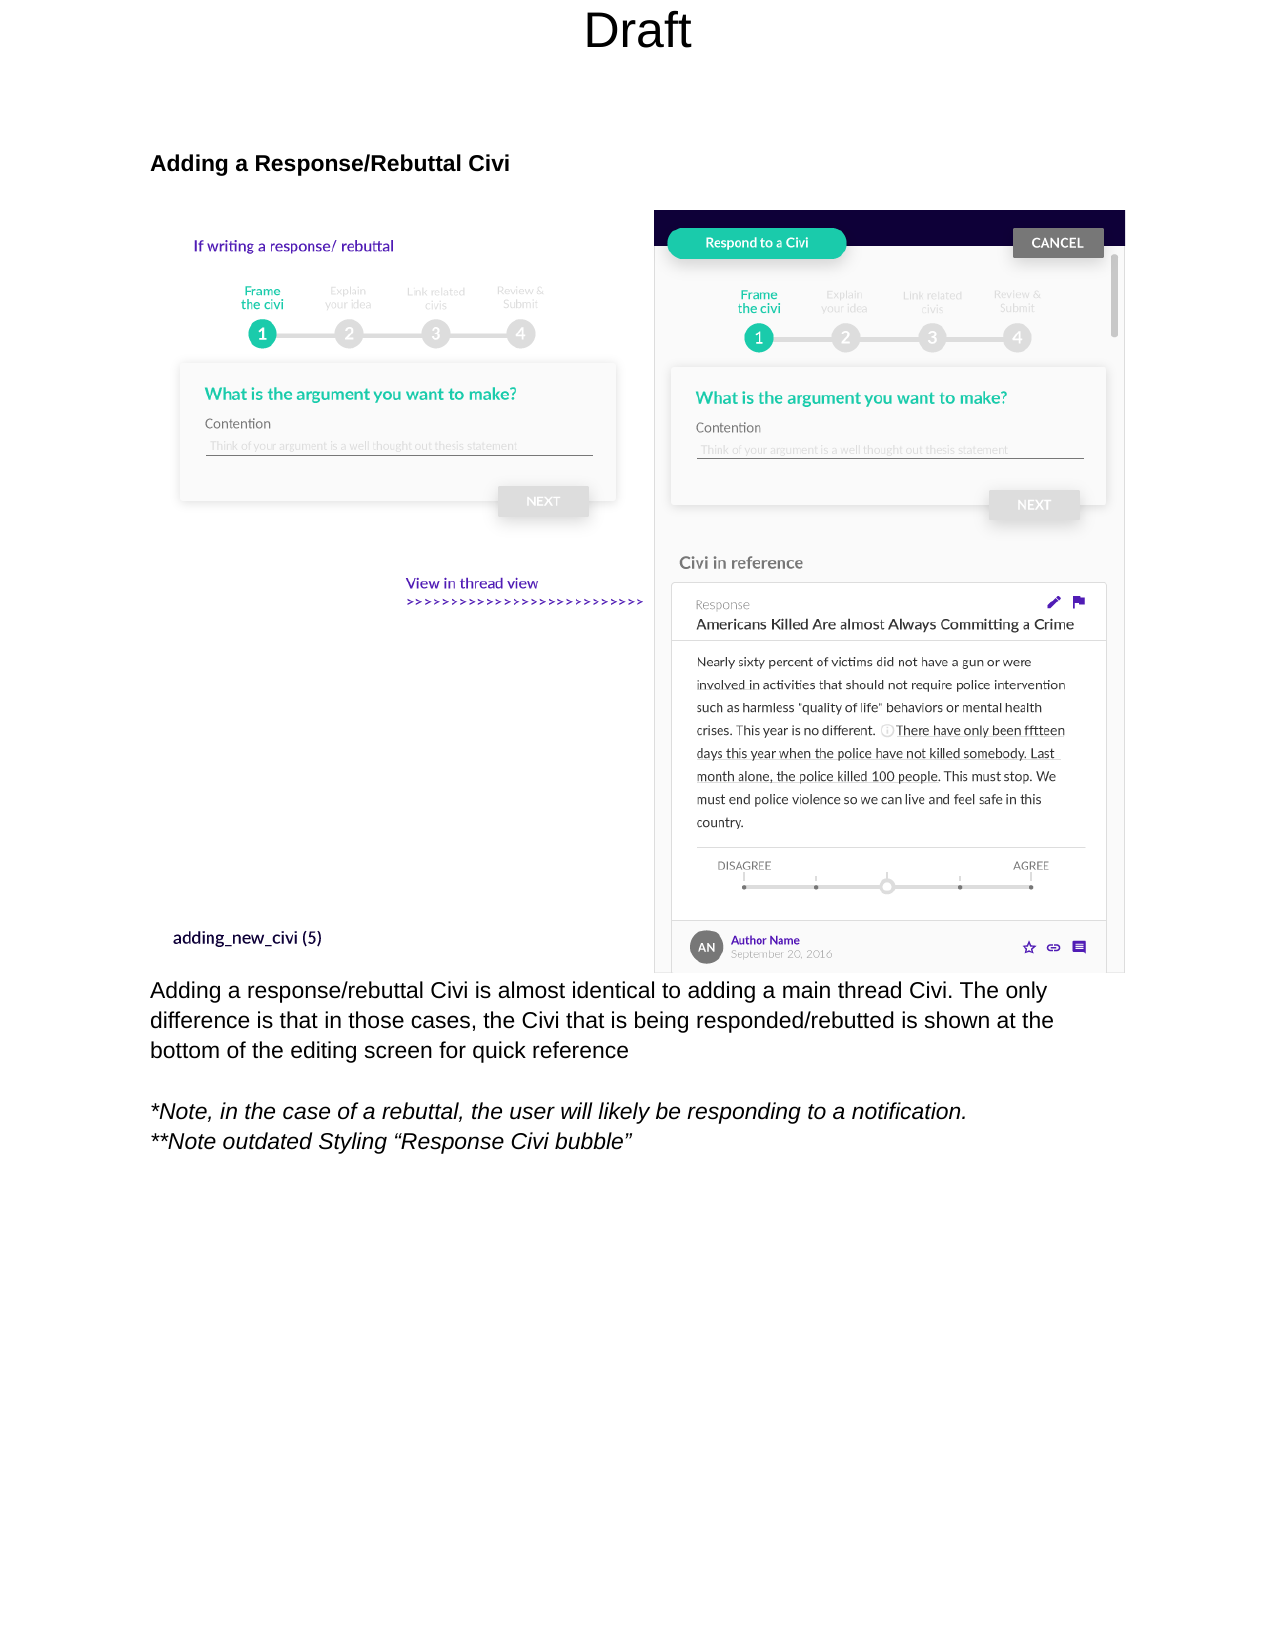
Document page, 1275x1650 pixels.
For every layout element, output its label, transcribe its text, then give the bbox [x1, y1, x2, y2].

text Adding a response/rebuttal Civi is almost identical to adding a main thread Civi. The only difference is that in those cases, the Civi that is being responded/rebutted is shown at the bottom of the editing screen for quick reference [150, 977, 1125, 1063]
text Adding a Response/Rebuttal Civi [150, 150, 1125, 176]
picture [150, 210, 1125, 973]
text *Note, in the case of a rebuttal, the user will likely be responding to a notification. [150, 1098, 1125, 1124]
text **Note outdated Styling “Response Civi bubble” [150, 1128, 1125, 1154]
